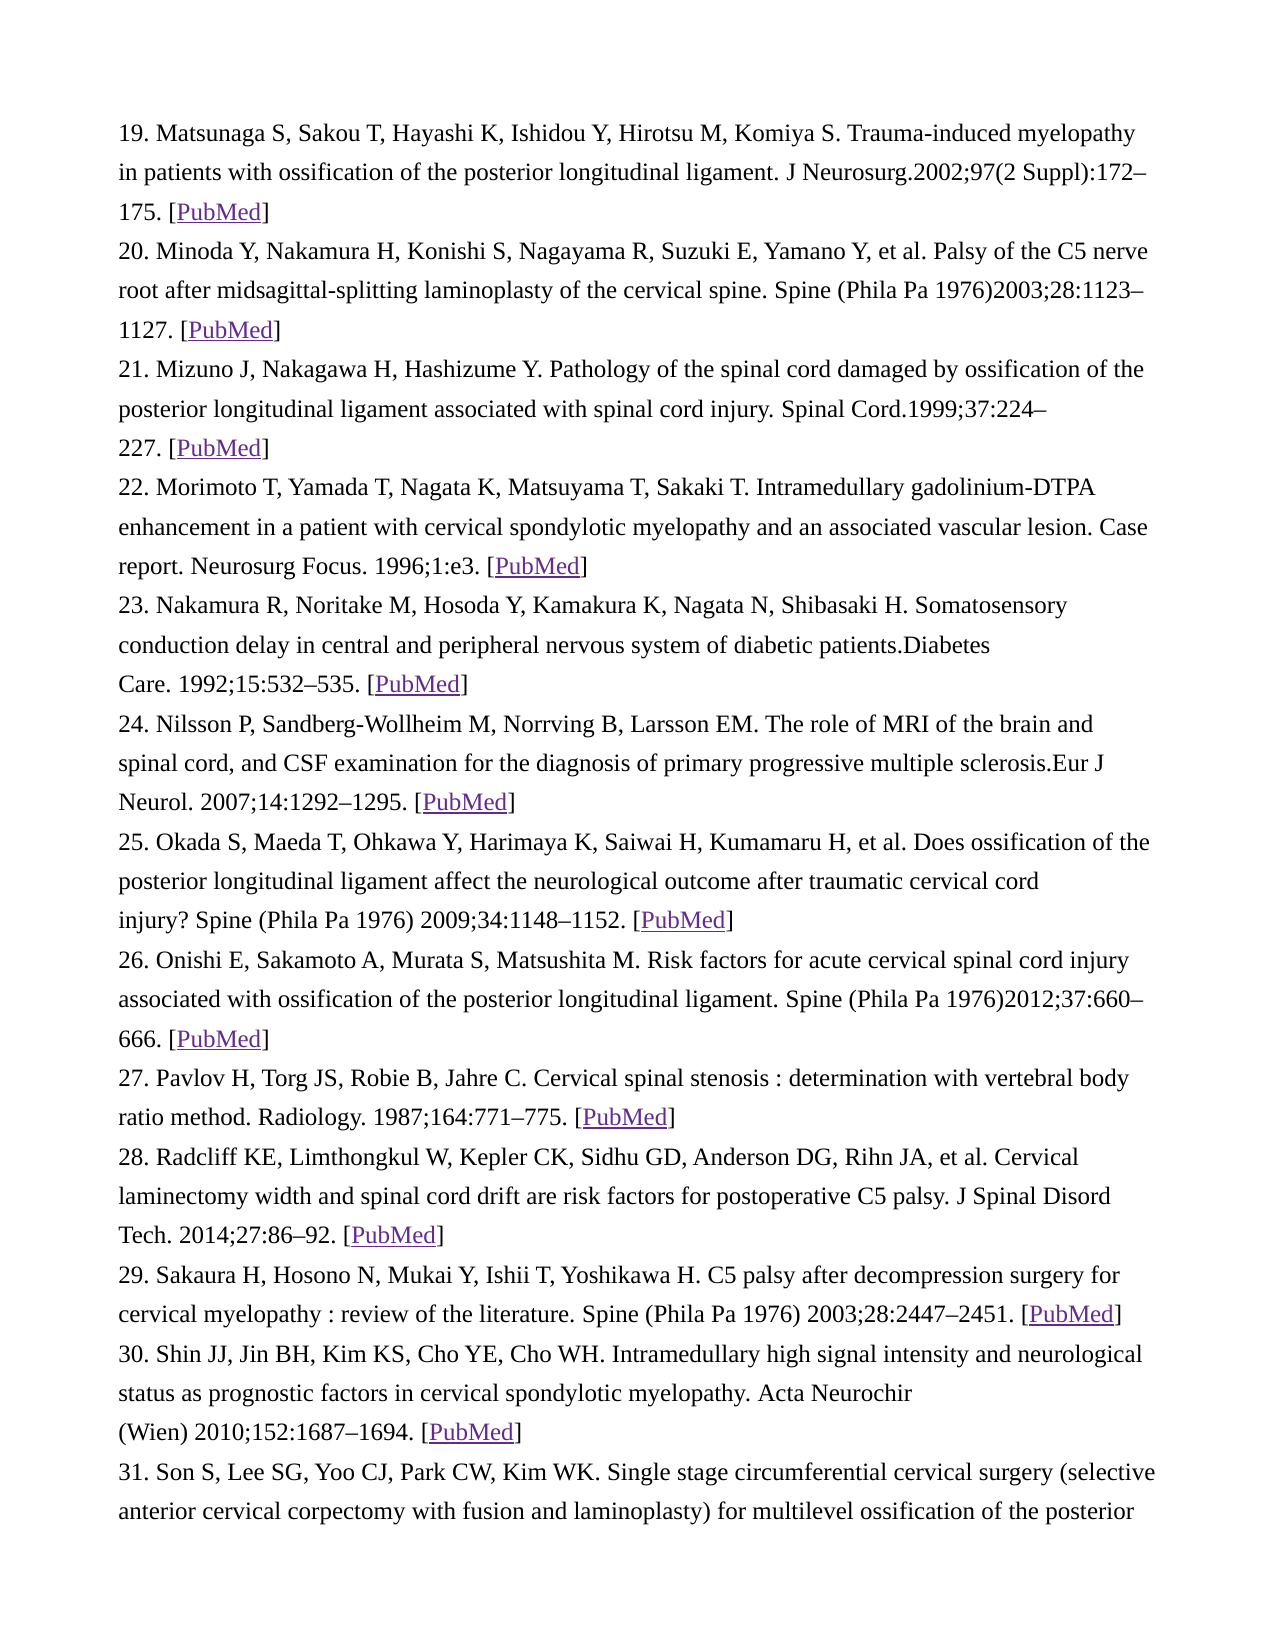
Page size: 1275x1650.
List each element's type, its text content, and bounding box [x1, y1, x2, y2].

text 30. Shin JJ, Jin BH, Kim KS, Cho YE, Cho WH. Intramedullary high signal intensity and neurological status as prognostic factors in cervical spondylotic myelopathy. Acta Neurochir (Wien) 2010;152:1687–1694. [PubMed] [118, 1339, 1157, 1446]
text 26. Onishi E, Sakamoto A, Murata S, Matsushita M. Risk factors for acute cervical spinal cord injury associated with ossification of the posterior longitudinal ligament. Spine (Phila Pa 1976)2012;37:660–666. [PubMed] [118, 945, 1157, 1052]
text 24. Nilsson P, Sandberg-Wollheim M, Norrving B, Larsson EM. The role of MRI of the brain and spinal cord, and CSF examination for the diagnosis of primary progressive multiple sclerosis.Eur J Neurol. 2007;14:1292–1295. [PubMed] [118, 709, 1157, 816]
text 22. Morimoto T, Yamada T, Nagata K, Matsuyama T, Sakaki T. Intramedullary gadolinium-DTPA enhancement in a patient with cervical spondylotic myelopathy and an associated vascular lesion. Case report. Neurosurg Focus. 1996;1:e3. [PubMed] [118, 472, 1157, 580]
text 31. Son S, Lee SG, Yoo CJ, Park CW, Kim WK. Single stage circumferential cervical surgery (selective anterior cervical corpectomy with fusion and laminoplasty) for multilevel ossification of the posterior [118, 1457, 1157, 1525]
text 25. Okada S, Maeda T, Ohkawa Y, Harimaya K, Saiwai H, Kumamaru H, et al. Does ossification of the posterior longitudinal ligament affect the neurological outcome after traumatic cervical cord injury? Spine (Phila Pa 1976) 2009;34:1148–1152. [PubMed] [118, 827, 1157, 934]
text 20. Minoda Y, Nakamura H, Konishi S, Nagayama R, Suzuki E, Yamano Y, et al. Palsy of the C5 nerve root after midsagittal-splitting laminoplasty of the cervical spine. Spine (Phila Pa 1976)2003;28:1123–1127. [PubMed] [118, 236, 1157, 344]
text 19. Matsunaga S, Sakou T, Hayashi K, Ishidou Y, Hirotsu M, Komiya S. Trauma-induced myelopathy in patients with ossification of the posterior longitudinal ligament. J Neurosurg.2002;97(2 Suppl):172–175. [PubMed] [118, 118, 1157, 226]
text 27. Pavlov H, Torg JS, Robie B, Jahre C. Cervical spinal stenosis : determination with vertebral body ratio method. Radiology. 1987;164:771–775. [PubMed] [118, 1063, 1157, 1131]
text 29. Sakaura H, Hosono N, Mukai Y, Ishii T, Yoshikawa H. C5 palsy after decompression surgery for cervical myelopathy : review of the literature. Spine (Phila Pa 1976) 2003;28:2447–2451. [PubMed] [118, 1260, 1157, 1328]
text 28. Radcliff KE, Limthongkul W, Kepler CK, Sidhu GD, Anderson DG, Rihn JA, et al. Cervical laminectomy width and spinal cord drift are risk factors for postoperative C5 palsy. J Spinal Disord Tech. 2014;27:86–92. [PubMed] [118, 1142, 1157, 1249]
text 21. Mizuno J, Nakagawa H, Hashizume Y. Pathology of the spinal cord damaged by ossification of the posterior longitudinal ligament associated with spinal cord injury. Spinal Cord.1999;37:224–227. [PubMed] [118, 354, 1157, 462]
text 23. Nakamura R, Noritake M, Hosoda Y, Kamakura K, Nagata N, Shibasaki H. Somatosensory conduction delay in central and peripheral nervous system of diabetic patients.Diabetes Care. 1992;15:532–535. [PubMed] [118, 591, 1157, 698]
